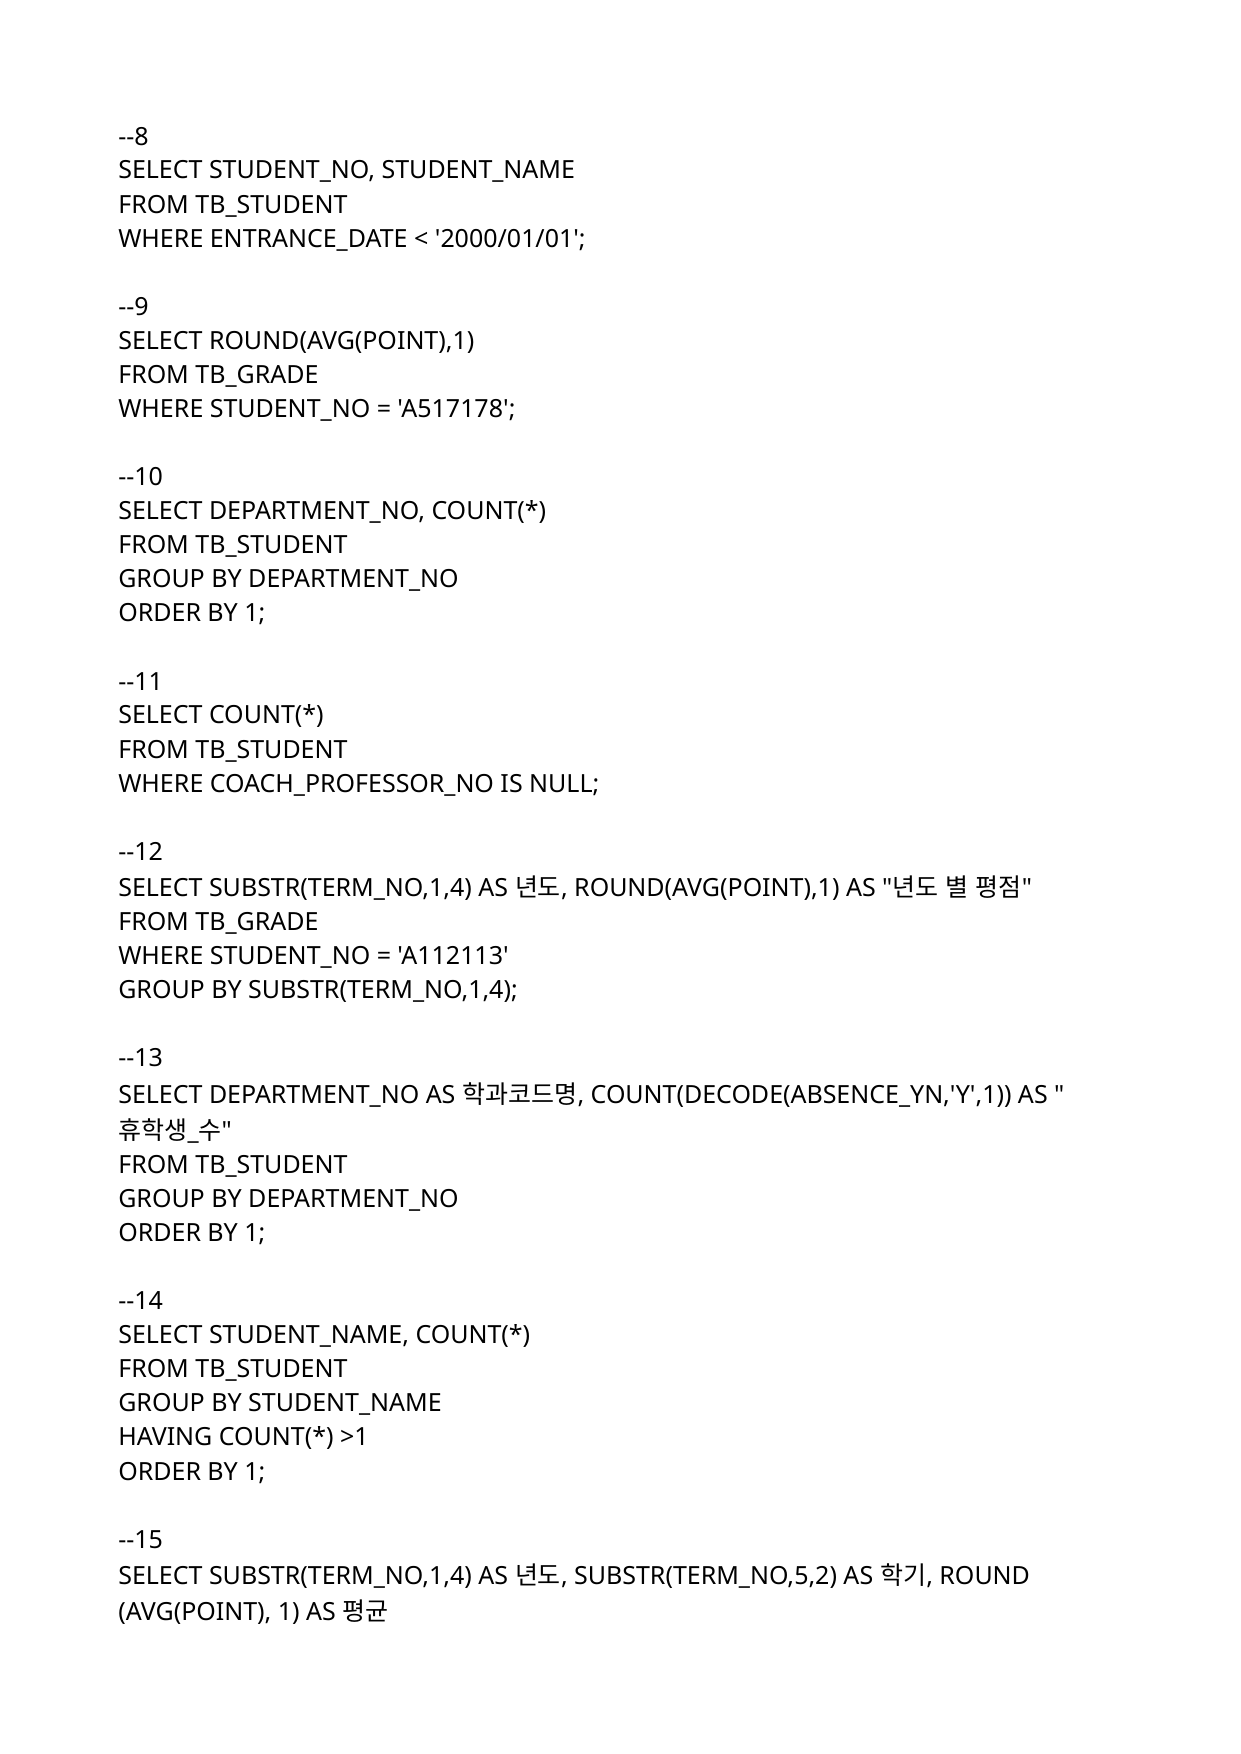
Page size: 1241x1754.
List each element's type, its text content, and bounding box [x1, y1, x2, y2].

text SELECT DEPARTMENT_NO, COUNT(*) [118, 493, 1122, 527]
text FROM TB_GRADE [118, 904, 1122, 938]
text ORDER BY 1; [118, 595, 1122, 629]
text --15 [118, 1521, 1122, 1555]
text FROM TB_STUDENT [118, 1147, 1122, 1181]
text SELECT SUBSTR(TERM_NO,1,4) AS 년도, ROUND(AVG(POINT),1) AS "년도 별 평점" [118, 867, 1122, 904]
text WHERE STUDENT_NO = 'A112113' [118, 938, 1122, 972]
text WHERE COACH_PROFESSOR_NO IS NULL; [118, 765, 1122, 799]
text --9 [118, 288, 1122, 322]
text --11 [118, 663, 1122, 697]
text --13 [118, 1040, 1122, 1074]
text ORDER BY 1; [118, 1215, 1122, 1249]
text GROUP BY STUDENT_NAME [118, 1385, 1122, 1419]
text FROM TB_STUDENT [118, 527, 1122, 561]
text --8 [118, 118, 1122, 152]
text SELECT DEPARTMENT_NO AS 학과코드명, COUNT(DECODE(ABSENCE_YN,'Y',1)) AS "휴학생_수" [118, 1074, 1122, 1147]
text --12 [118, 833, 1122, 867]
text GROUP BY DEPARTMENT_NO [118, 1181, 1122, 1215]
text SELECT STUDENT_NO, STUDENT_NAME [118, 152, 1122, 186]
text SELECT STUDENT_NAME, COUNT(*) [118, 1317, 1122, 1351]
text WHERE ENTRANCE_DATE < '2000/01/01'; [118, 220, 1122, 254]
text SELECT COUNT(*) [118, 697, 1122, 731]
text --10 [118, 459, 1122, 493]
text FROM TB_STUDENT [118, 186, 1122, 220]
text GROUP BY SUBSTR(TERM_NO,1,4); [118, 972, 1122, 1006]
text WHERE STUDENT_NO = 'A517178'; [118, 391, 1122, 425]
text --14 [118, 1283, 1122, 1317]
text SELECT ROUND(AVG(POINT),1) [118, 322, 1122, 357]
text SELECT SUBSTR(TERM_NO,1,4) AS 년도, SUBSTR(TERM_NO,5,2) AS 학기, ROUND (AVG(POINT), 1) AS 평균 [118, 1555, 1122, 1628]
text HAVING COUNT(*) >1 [118, 1419, 1122, 1453]
text FROM TB_STUDENT [118, 731, 1122, 765]
text GROUP BY DEPARTMENT_NO [118, 561, 1122, 595]
text FROM TB_STUDENT [118, 1351, 1122, 1385]
text FROM TB_GRADE [118, 357, 1122, 391]
text ORDER BY 1; [118, 1453, 1122, 1487]
